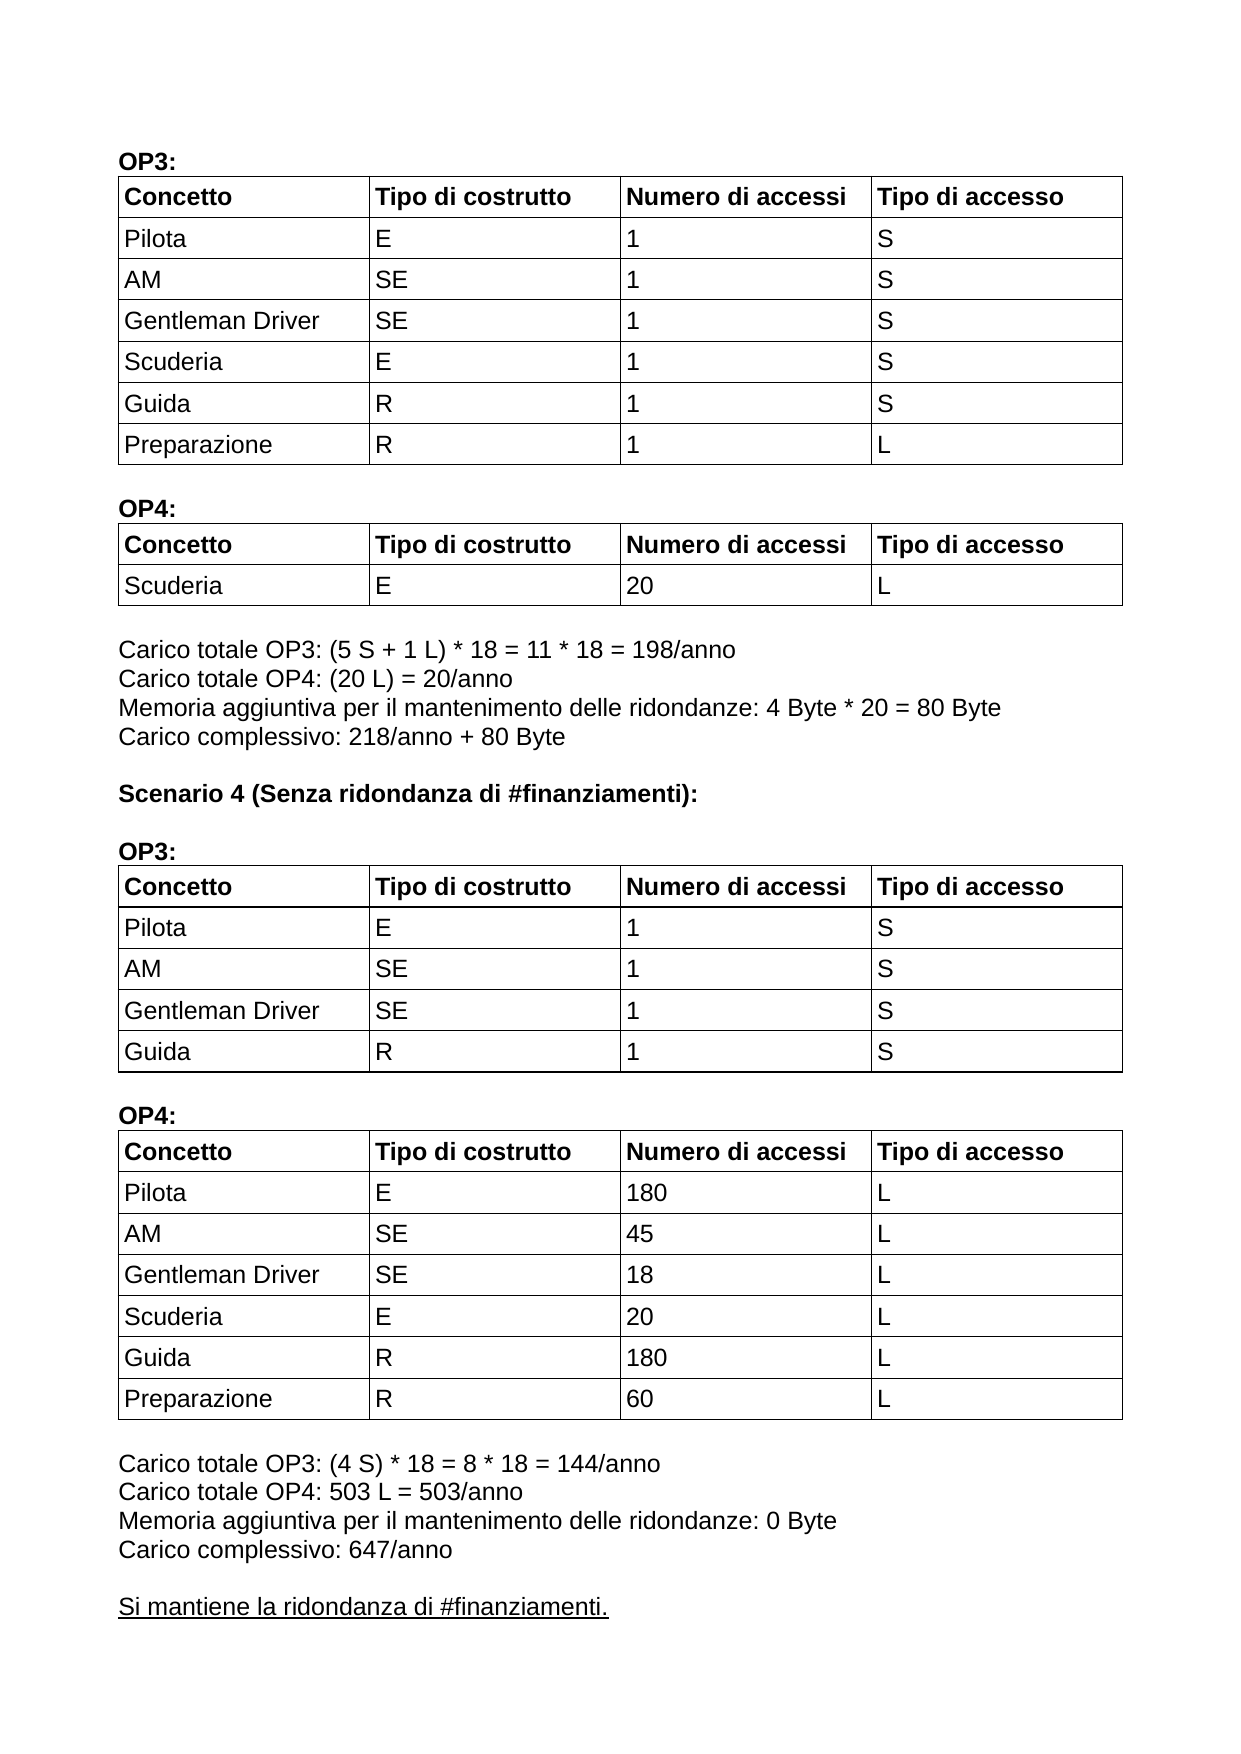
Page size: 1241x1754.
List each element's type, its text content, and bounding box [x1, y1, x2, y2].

table_cell 1 [621, 300, 871, 341]
table_cell 180 [621, 1172, 871, 1212]
text Memoria aggiuntiva per il mantenimento delle ridondanze: 4 Byte * 20 = 80 Byte [118, 693, 1122, 721]
table_cell SE [370, 1255, 620, 1295]
table_cell 1 [621, 218, 871, 258]
table_cell E [370, 1296, 620, 1336]
table_cell 60 [621, 1379, 871, 1419]
table_cell R [370, 1031, 620, 1071]
table_cell Preparazione [119, 1379, 369, 1419]
table_header Numero di accessi [621, 524, 871, 564]
table_cell Scuderia [119, 342, 369, 382]
table_cell 1 [621, 383, 871, 423]
table_cell R [370, 1379, 620, 1419]
text OP4: [118, 1101, 1122, 1130]
table_cell Guida [119, 1031, 369, 1071]
table_cell 1 [621, 424, 871, 464]
table_cell 45 [621, 1214, 871, 1254]
table_cell E [370, 1172, 620, 1212]
table_cell E [370, 565, 620, 605]
table_cell 20 [621, 565, 871, 605]
table_cell 1 [621, 908, 871, 948]
table_cell 18 [621, 1255, 871, 1295]
table_cell Gentleman Driver [119, 1255, 369, 1295]
table_cell 1 [621, 1031, 871, 1071]
table_header Tipo di costrutto [370, 866, 620, 906]
table_header Concetto [119, 524, 369, 564]
table_cell S [872, 218, 1122, 258]
text Carico totale OP4: 503 L = 503/anno [118, 1477, 1122, 1506]
table_cell AM [119, 1214, 369, 1254]
table_cell L [872, 1337, 1122, 1377]
table_cell SE [370, 949, 620, 989]
table_cell L [872, 1379, 1122, 1419]
table_cell 1 [621, 259, 871, 299]
table_cell 1 [621, 949, 871, 989]
table_header Numero di accessi [621, 177, 871, 217]
text Carico totale OP4: (20 L) = 20/anno [118, 664, 1122, 693]
table_cell S [872, 342, 1122, 382]
table_cell L [872, 1255, 1122, 1295]
table_cell S [872, 383, 1122, 423]
table_cell Guida [119, 383, 369, 423]
table_cell E [370, 218, 620, 258]
table_cell E [370, 342, 620, 382]
table_header Tipo di costrutto [370, 524, 620, 564]
table_cell S [872, 300, 1122, 341]
text Carico totale OP3: (5 S + 1 L) * 18 = 11 * 18 = 198/anno [118, 635, 1122, 664]
table_cell S [872, 990, 1122, 1030]
table_header Tipo di costrutto [370, 177, 620, 217]
table_cell SE [370, 1214, 620, 1254]
table_cell S [872, 259, 1122, 299]
table_cell S [872, 949, 1122, 989]
table_cell 180 [621, 1337, 871, 1377]
table_cell L [872, 1214, 1122, 1254]
text OP4: [118, 494, 1122, 523]
text OP3: [118, 836, 1122, 865]
text Si mantiene la ridondanza di #finanziamenti. [118, 1592, 1122, 1621]
table_cell SE [370, 259, 620, 299]
table_cell 1 [621, 342, 871, 382]
table_cell AM [119, 259, 369, 299]
table_cell E [370, 908, 620, 948]
table_cell Pilota [119, 218, 369, 258]
table_header Numero di accessi [621, 866, 871, 906]
table_cell AM [119, 949, 369, 989]
table_header Concetto [119, 177, 369, 217]
table_header Tipo di accesso [872, 1131, 1122, 1171]
table_cell R [370, 424, 620, 464]
table_cell R [370, 1337, 620, 1377]
table_header Tipo di accesso [872, 866, 1122, 906]
text Scenario 4 (Senza ridondanza di #finanziamenti): [118, 779, 1122, 808]
table_cell L [872, 424, 1122, 464]
text OP3: [118, 147, 1122, 176]
text Carico totale OP3: (4 S) * 18 = 8 * 18 = 144/anno [118, 1448, 1122, 1477]
table_cell L [872, 1296, 1122, 1336]
table_cell L [872, 565, 1122, 605]
table_cell 1 [621, 990, 871, 1030]
table_cell Scuderia [119, 1296, 369, 1336]
text Memoria aggiuntiva per il mantenimento delle ridondanze: 0 Byte [118, 1506, 1122, 1535]
table_cell SE [370, 300, 620, 341]
text Carico complessivo: 218/anno + 80 Byte [118, 721, 1122, 750]
table_cell R [370, 383, 620, 423]
table_cell Pilota [119, 908, 369, 948]
table_cell Gentleman Driver [119, 300, 369, 341]
table_header Numero di accessi [621, 1131, 871, 1171]
table_cell S [872, 1031, 1122, 1071]
table_cell L [872, 1172, 1122, 1212]
text Carico complessivo: 647/anno [118, 1535, 1122, 1563]
table_cell 20 [621, 1296, 871, 1336]
table_cell Guida [119, 1337, 369, 1377]
table_cell Pilota [119, 1172, 369, 1212]
table_header Tipo di accesso [872, 524, 1122, 564]
table_header Concetto [119, 1131, 369, 1171]
table_cell SE [370, 990, 620, 1030]
table_cell S [872, 908, 1122, 948]
table_cell Scuderia [119, 565, 369, 605]
table_header Concetto [119, 866, 369, 906]
table_cell Preparazione [119, 424, 369, 464]
table_header Tipo di accesso [872, 177, 1122, 217]
table_header Tipo di costrutto [370, 1131, 620, 1171]
table_cell Gentleman Driver [119, 990, 369, 1030]
